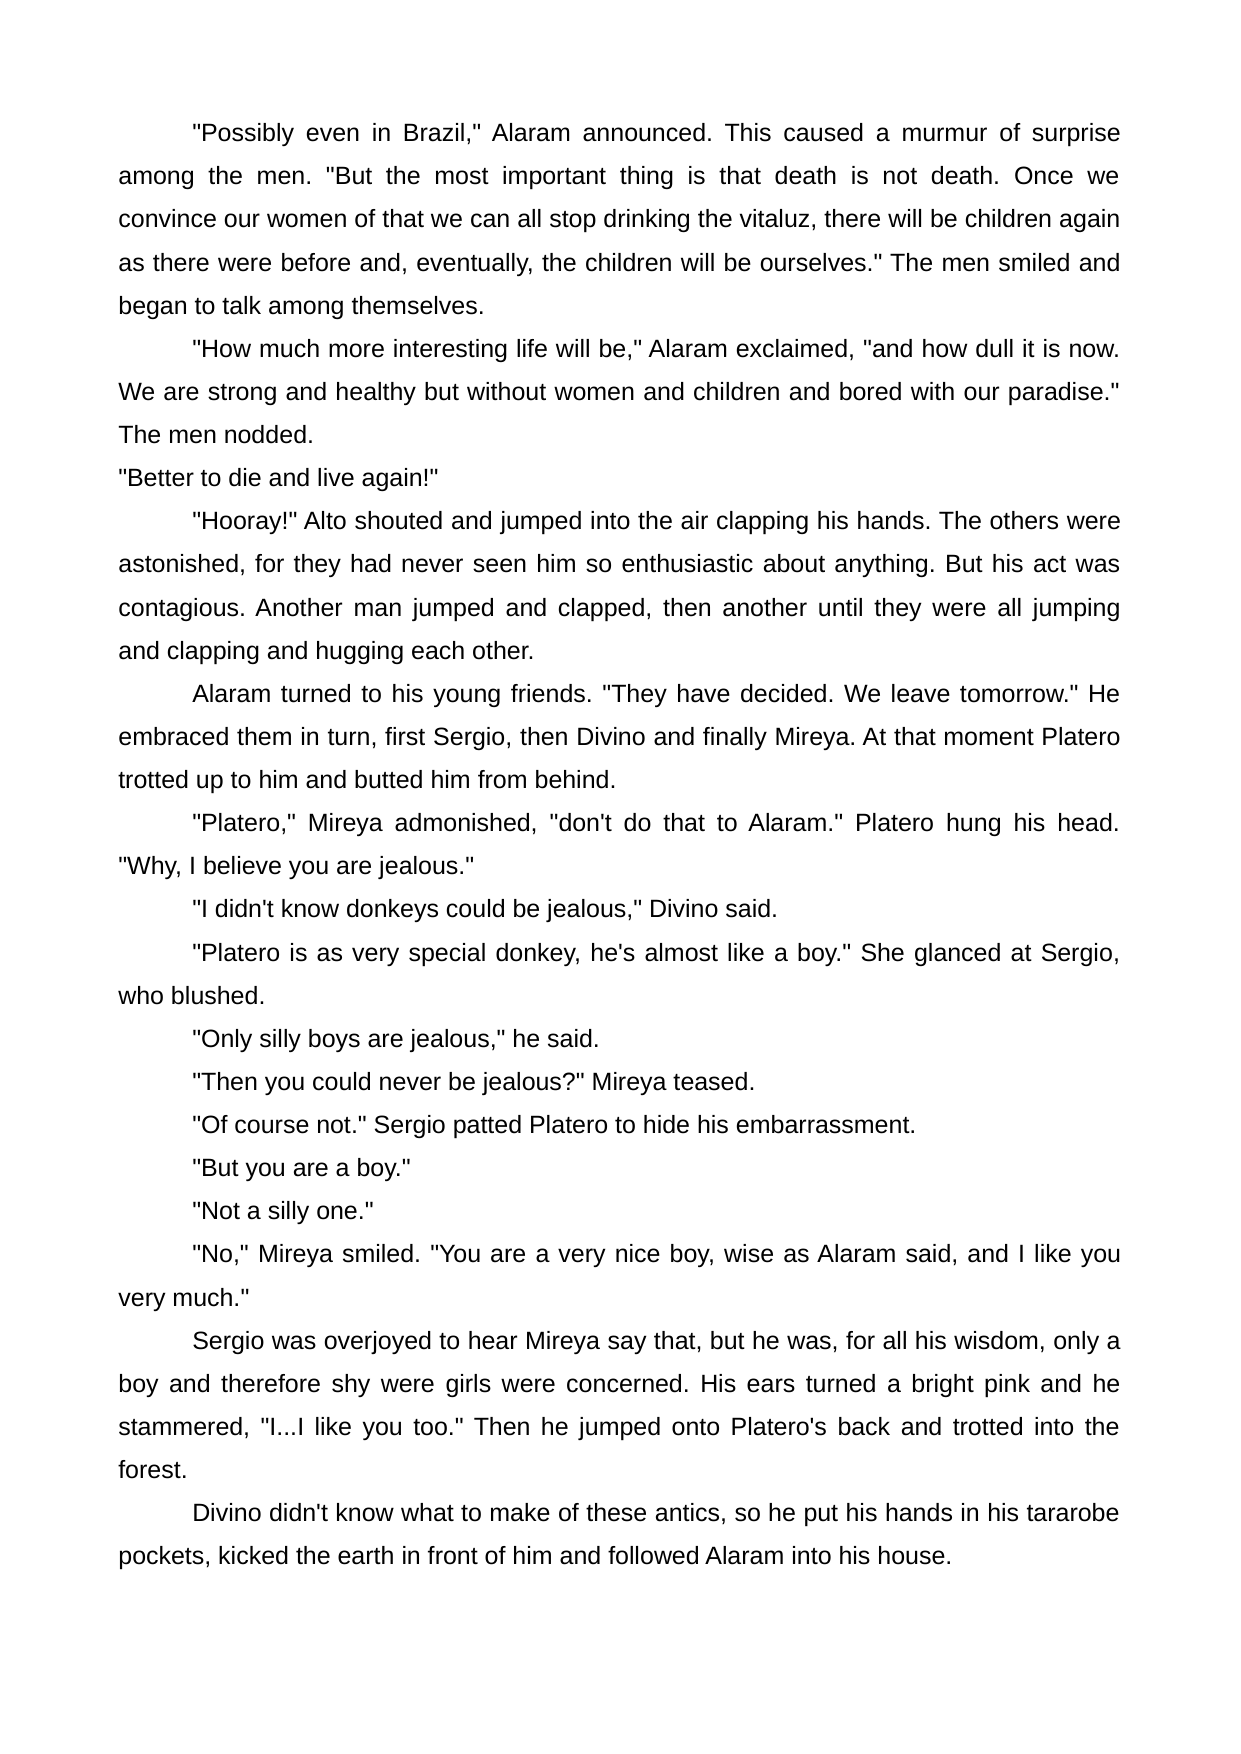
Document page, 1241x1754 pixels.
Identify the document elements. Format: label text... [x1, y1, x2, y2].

text Sergio was overjoyed to hear Mireya say that, but he was, for all his wisdom, only a boy and therefore shy were girls were concerned. His ears turned a bright pink and he stammered, "I...I like you too." Then he jumped onto Platero's back and trotted into the forest. [118, 1326, 1122, 1484]
text "Not a silly one." [118, 1196, 1122, 1225]
text "Only silly boys are jealous," he said. [118, 1024, 1122, 1052]
text "Hooray!" Alto shouted and jumped into the air clapping his hands. The others were astonished, for they had never seen him so enthusiastic about anything. But his act was contagious. Another man jumped and clapped, then another until they were all jumping and clapping and hugging each other. [118, 506, 1122, 664]
text "Then you could never be jealous?" Mireya teased. [118, 1067, 1122, 1096]
text "Better to die and live again!" [118, 463, 1122, 492]
text "How much more interesting life will be," Alaram exclaimed, "and how dull it is now. We are strong and healthy but without women and children and bored with our paradise." The men nodded. [118, 334, 1122, 449]
text "Of course not." Sergio patted Platero to hide his embarrassment. [118, 1110, 1122, 1139]
text "Platero is as very special donkey, he's almost like a boy." She glanced at Sergio, who blushed. [118, 937, 1122, 1009]
text "But you are a boy." [118, 1153, 1122, 1182]
text Alaram turned to his young friends. "They have decided. We leave tomorrow." He embraced them in turn, first Sergio, then Divino and finally Mireya. At that moment Platero trotted up to him and butted him from behind. [118, 679, 1122, 794]
text "Possibly even in Brazil," Alaram announced. This caused a murmur of surprise among the men. "But the most important thing is that death is not death. Once we convince our women of that we can all stop drinking the vitaluz, there will be children again as there were before and, eventually, the children will be ourselves." The men smiled and began to talk among themselves. [118, 118, 1122, 319]
text "No," Mireya smiled. "You are a very nice boy, wise as Alaram said, and I like you very much." [118, 1239, 1122, 1311]
text Divino didn't know what to make of these antics, so he put his hands in his tararobe pockets, kicked the earth in front of him and followed Alaram into his house. [118, 1498, 1122, 1570]
text "Platero," Mireya admonished, "don't do that to Alaram." Platero hung his head. "Why, I believe you are jealous." [118, 808, 1122, 880]
text "I didn't know donkeys could be jealous," Divino said. [118, 894, 1122, 923]
